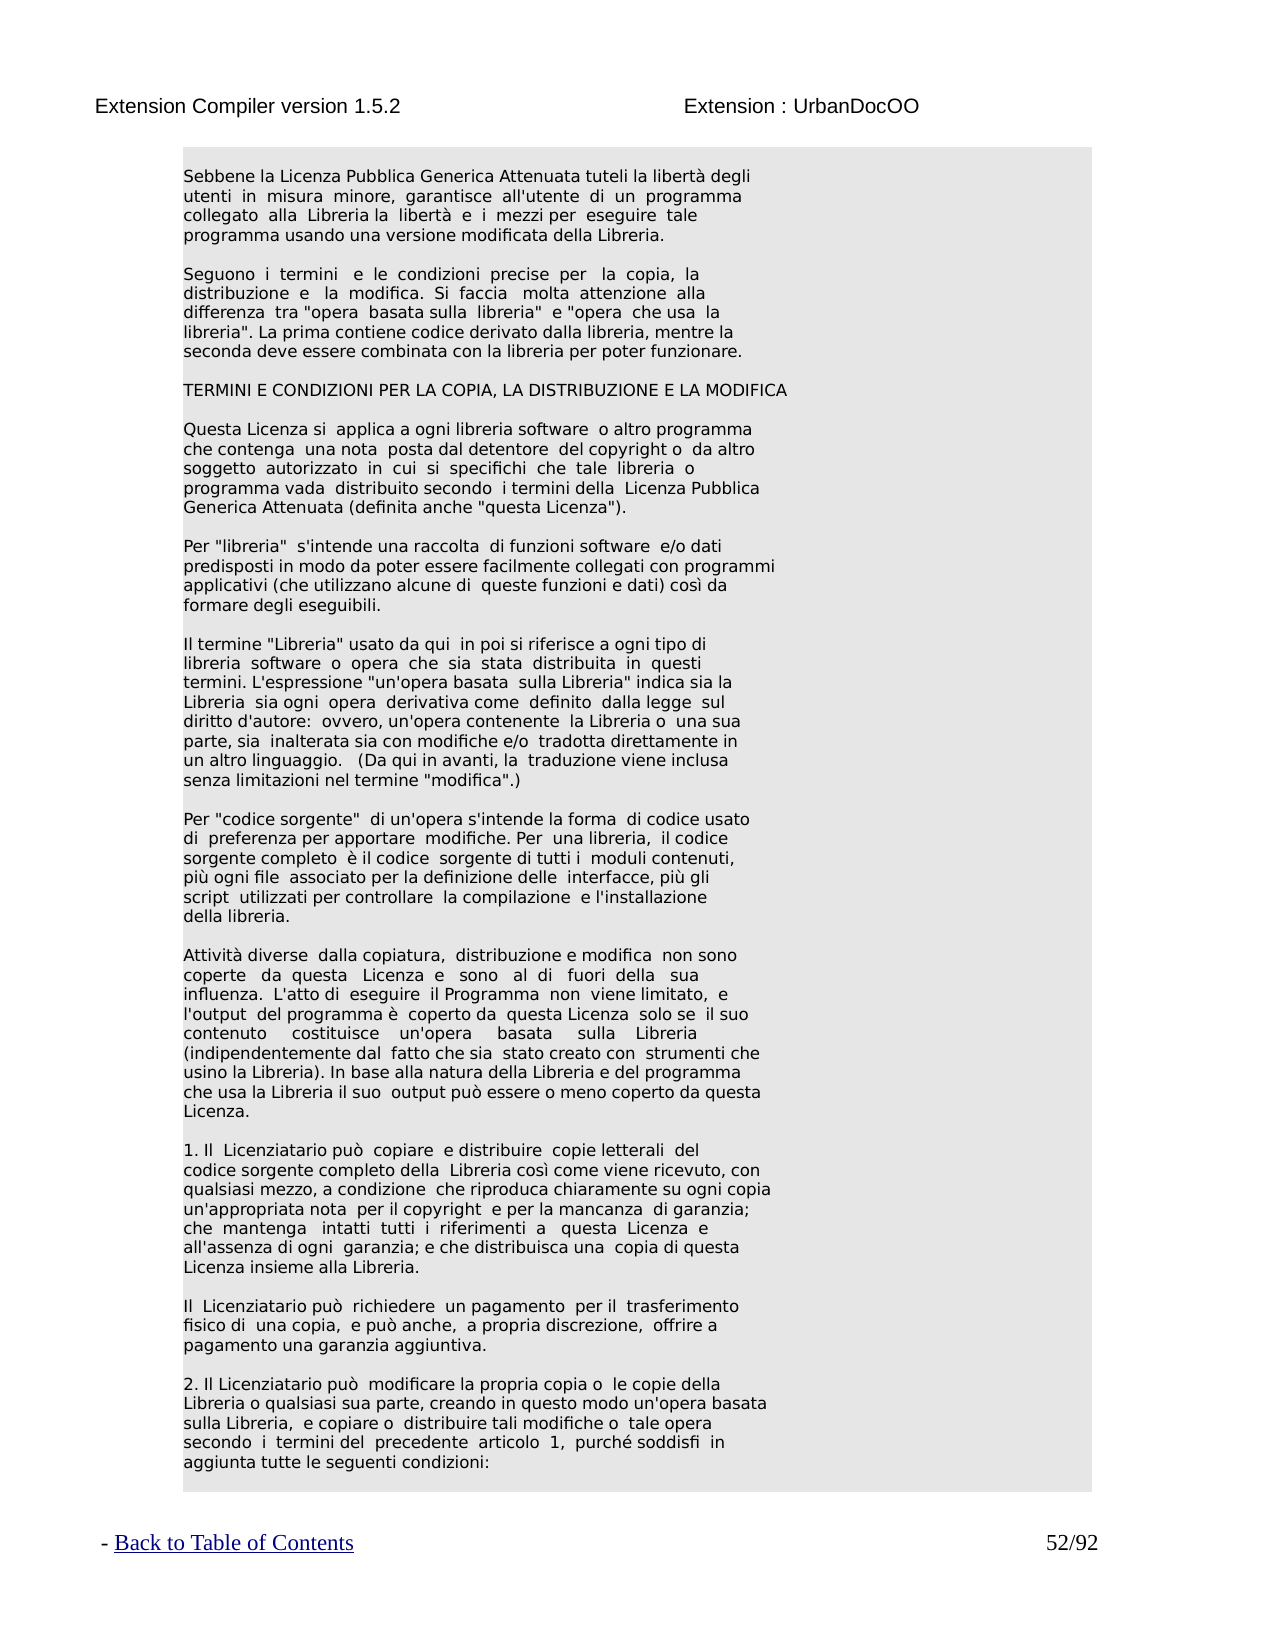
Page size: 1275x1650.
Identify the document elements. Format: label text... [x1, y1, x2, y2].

text l'output del programma è coperto da questa Licenza solo se il suo [183, 1004, 1092, 1024]
text Licenza insieme alla Libreria. [183, 1258, 1092, 1277]
text contenuto costituisce un'opera basata sulla Libreria [183, 1024, 1092, 1043]
text Licenza. [183, 1102, 1092, 1121]
text secondo i termini del precedente articolo 1, purché soddisfi in [183, 1433, 1092, 1453]
text libreria". La prima contiene codice derivato dalla libreria, mentre la [183, 323, 1092, 342]
text Il Licenziatario può richiedere un pagamento per il trasferimento [183, 1297, 1092, 1316]
text codice sorgente completo della Libreria così come viene ricevuto, con [183, 1160, 1092, 1180]
text seconda deve essere combinata con la libreria per poter funzionare. [183, 342, 1092, 362]
text senza limitazioni nel termine "modifica".) [183, 771, 1092, 790]
text qualsiasi mezzo, a condizione che riproduca chiaramente su ogni copia [183, 1180, 1092, 1199]
text Libreria sia ogni opera derivativa come definito dalla legge sul [183, 693, 1092, 712]
text libreria software o opera che sia stata distribuita in questi [183, 654, 1092, 673]
text parte, sia inalterata sia con modifiche e/o tradotta direttamente in [183, 732, 1092, 751]
text più ogni file associato per la definizione delle interfacce, più gli [183, 868, 1092, 888]
text coperte da questa Licenza e sono al di fuori della sua [183, 966, 1092, 985]
text TERMINI E CONDIZIONI PER LA COPIA, LA DISTRIBUZIONE E LA MODIFICA [183, 381, 1092, 401]
text termini. L'espressione "un'opera basata sulla Libreria" indica sia la [183, 673, 1092, 693]
text diritto d'autore: ovvero, un'opera contenente la Libreria o una sua [183, 712, 1092, 732]
text utenti in misura minore, garantisce all'utente di un programma [183, 186, 1092, 206]
text di preferenza per apportare modifiche. Per una libreria, il codice [183, 829, 1092, 849]
text un'appropriata nota per il copyright e per la mancanza di garanzia; [183, 1199, 1092, 1219]
text sulla Libreria, e copiare o distribuire tali modifiche o tale opera [183, 1414, 1092, 1433]
text un altro linguaggio. (Da qui in avanti, la traduzione viene inclusa [183, 751, 1092, 771]
text distribuzione e la modifica. Si faccia molta attenzione alla [183, 284, 1092, 303]
text programma vada distribuito secondo i termini della Licenza Pubblica [183, 479, 1092, 498]
text formare degli eseguibili. [183, 596, 1092, 615]
text usino la Libreria). In base alla natura della Libreria e del programma [183, 1063, 1092, 1082]
text applicativi (che utilizzano alcune di queste funzioni e dati) così da [183, 576, 1092, 596]
text soggetto autorizzato in cui si specifichi che tale libreria o [183, 459, 1092, 479]
text Il termine "Libreria" usato da qui in poi si riferisce a ogni tipo di [183, 634, 1092, 654]
text Per "libreria" s'intende una raccolta di funzioni software e/o dati [183, 537, 1092, 557]
text Per "codice sorgente" di un'opera s'intende la forma di codice usato [183, 810, 1092, 829]
text che mantenga intatti tutti i riferimenti a questa Licenza e [183, 1219, 1092, 1238]
text fisico di una copia, e può anche, a propria discrezione, offrire a [183, 1316, 1092, 1336]
text sorgente completo è il codice sorgente di tutti i moduli contenuti, [183, 849, 1092, 868]
text script utilizzati per controllare la compilazione e l'installazione [183, 888, 1092, 907]
text all'assenza di ogni garanzia; e che distribuisca una copia di questa [183, 1238, 1092, 1258]
text differenza tra "opera basata sulla libreria" e "opera che usa la [183, 303, 1092, 323]
text collegato alla Libreria la libertà e i mezzi per eseguire tale [183, 206, 1092, 225]
text della libreria. [183, 907, 1092, 927]
text Attività diverse dalla copiatura, distribuzione e modifica non sono [183, 946, 1092, 966]
text pagamento una garanzia aggiuntiva. [183, 1336, 1092, 1355]
text 1. Il Licenziatario può copiare e distribuire copie letterali del [183, 1141, 1092, 1160]
text Seguono i termini e le condizioni precise per la copia, la [183, 264, 1092, 284]
text aggiunta tutte le seguenti condizioni: [183, 1453, 1092, 1472]
text Generica Attenuata (definita anche "questa Licenza"). [183, 498, 1092, 518]
text Libreria o qualsiasi sua parte, creando in questo modo un'opera basata [183, 1394, 1092, 1414]
text Questa Licenza si applica a ogni libreria software o altro programma [183, 420, 1092, 440]
text che contenga una nota posta dal detentore del copyright o da altro [183, 440, 1092, 459]
text influenza. L'atto di eseguire il Programma non viene limitato, e [183, 985, 1092, 1004]
text Sebbene la Licenza Pubblica Generica Attenuata tuteli la libertà degli [183, 167, 1092, 186]
text 2. Il Licenziatario può modificare la propria copia o le copie della [183, 1375, 1092, 1394]
text che usa la Libreria il suo output può essere o meno coperto da questa [183, 1082, 1092, 1102]
text (indipendentemente dal fatto che sia stato creato con strumenti che [183, 1043, 1092, 1063]
text programma usando una versione modificata della Libreria. [183, 225, 1092, 245]
text predisposti in modo da poter essere facilmente collegati con programmi [183, 557, 1092, 576]
